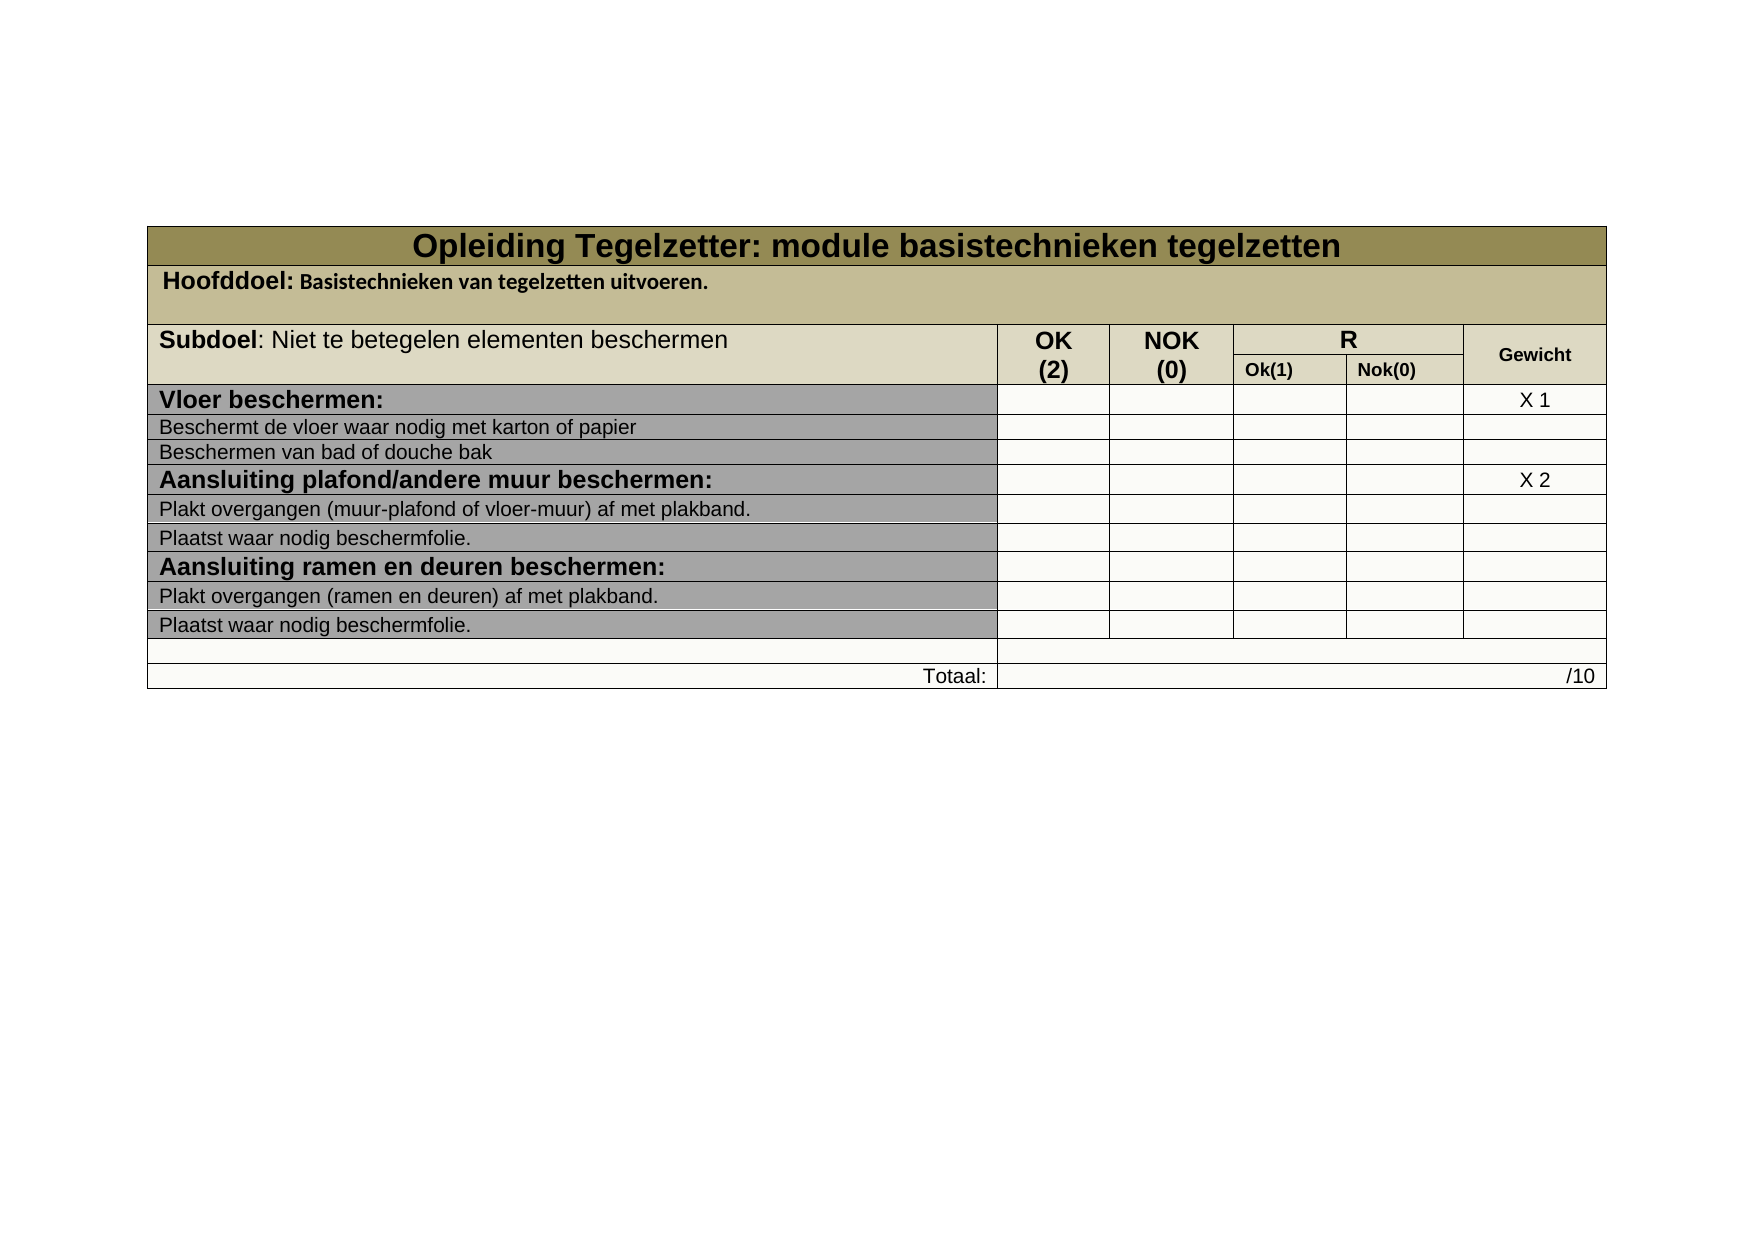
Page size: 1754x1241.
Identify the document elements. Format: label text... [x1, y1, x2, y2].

table_cell [998, 440, 1109, 464]
table_cell Subdoel: Niet te betegelen elementen beschermen [148, 325, 997, 384]
table_cell OK (2) [998, 325, 1109, 384]
table_cell [1464, 552, 1606, 581]
table_cell [1464, 495, 1606, 522]
table_cell [998, 552, 1109, 581]
table_cell [1347, 552, 1463, 581]
table_cell R [1234, 325, 1463, 354]
table_cell [1234, 385, 1346, 414]
table_cell Hoofddoel: Basistechnieken van tegelzetten uitvoeren. [148, 266, 1606, 324]
table_cell [1347, 611, 1463, 638]
table_cell Plakt overgangen (muur-plafond of vloer-muur) af met plakband. [148, 495, 997, 522]
table_cell [1464, 440, 1606, 464]
table_cell [1234, 495, 1346, 522]
table_cell [998, 385, 1109, 414]
table_cell Aansluiting ramen en deuren beschermen: [148, 552, 997, 581]
table_cell [1234, 552, 1346, 581]
table_cell [1110, 465, 1233, 494]
table_cell [1110, 524, 1233, 551]
table_cell [1464, 582, 1606, 609]
table_cell /10 [998, 664, 1606, 688]
table_cell [998, 465, 1109, 494]
table_cell [1234, 582, 1346, 609]
table_cell [998, 611, 1109, 638]
table_cell [1110, 415, 1233, 439]
table_cell [1464, 524, 1606, 551]
table_cell [1234, 524, 1346, 551]
table_cell [1347, 495, 1463, 522]
table_cell Beschermt de vloer waar nodig met karton of papier [148, 415, 997, 439]
table_cell [1110, 385, 1233, 414]
table_cell [1234, 415, 1346, 439]
table_header Opleiding Tegelzetter: module basistechnieken tegelzetten [148, 227, 1606, 265]
table_cell [1347, 440, 1463, 464]
table_cell [1347, 385, 1463, 414]
table_cell [1464, 415, 1606, 439]
table_cell [998, 582, 1109, 609]
table_cell X 1 [1464, 385, 1606, 414]
table_cell NOK (0) [1110, 325, 1233, 384]
table_cell [1234, 465, 1346, 494]
table_cell [998, 415, 1109, 439]
table_cell [1347, 415, 1463, 439]
table_cell [1347, 465, 1463, 494]
table_cell Ok(1) [1234, 355, 1346, 384]
table_cell [1234, 611, 1346, 638]
table_cell [1110, 611, 1233, 638]
table_cell Plaatst waar nodig beschermfolie. [148, 611, 997, 638]
table_cell [148, 639, 997, 663]
table_cell [1234, 440, 1346, 464]
table_cell Plaatst waar nodig beschermfolie. [148, 524, 997, 551]
table_cell Vloer beschermen: [148, 385, 997, 414]
table_cell Aansluiting plafond/andere muur beschermen: [148, 465, 997, 494]
table_cell [1464, 611, 1606, 638]
table_cell Beschermen van bad of douche bak [148, 440, 997, 464]
table_cell [1110, 552, 1233, 581]
table_cell [1347, 582, 1463, 609]
table_cell Totaal: [148, 664, 997, 688]
table_cell Plakt overgangen (ramen en deuren) af met plakband. [148, 582, 997, 609]
table_cell [998, 524, 1109, 551]
table_cell [998, 639, 1606, 663]
table_cell [1110, 582, 1233, 609]
table_cell Gewicht [1464, 325, 1606, 384]
table_cell [1347, 524, 1463, 551]
table_cell [1110, 440, 1233, 464]
table_cell X 2 [1464, 465, 1606, 494]
table_cell [998, 495, 1109, 522]
table_cell [1110, 495, 1233, 522]
table_cell Nok(0) [1347, 355, 1463, 384]
